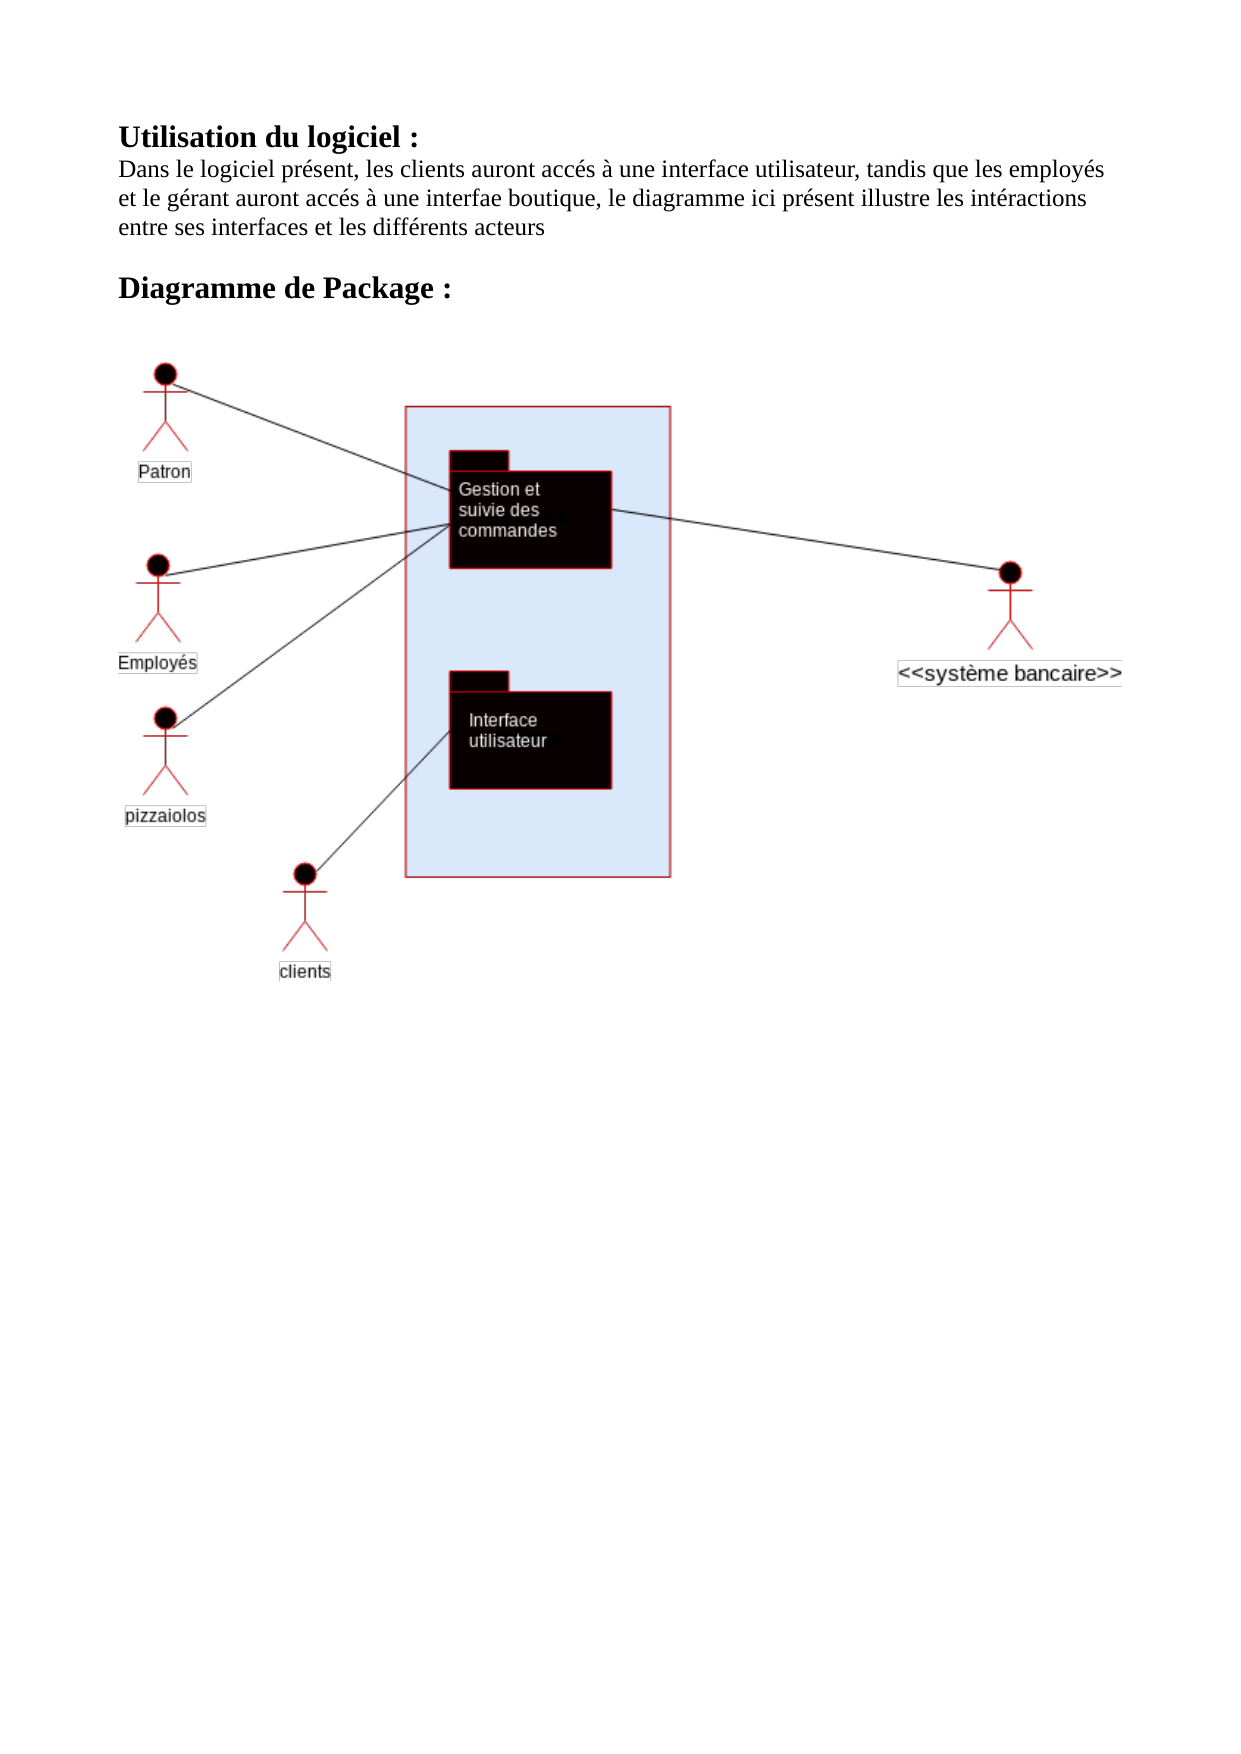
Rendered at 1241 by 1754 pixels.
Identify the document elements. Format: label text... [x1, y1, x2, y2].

text Dans le logiciel présent, les clients auront accés à une interface utilisateur, tandis que les employés et le gérant auront accés à une interfae boutique, le diagramme ici présent illustre les intéractions entre ses interfaces et les différents acteurs [118, 154, 1122, 240]
text Utilisation du logiciel : [118, 118, 1122, 154]
picture [118, 362, 1123, 981]
text Diagramme de Package : [118, 269, 1122, 305]
